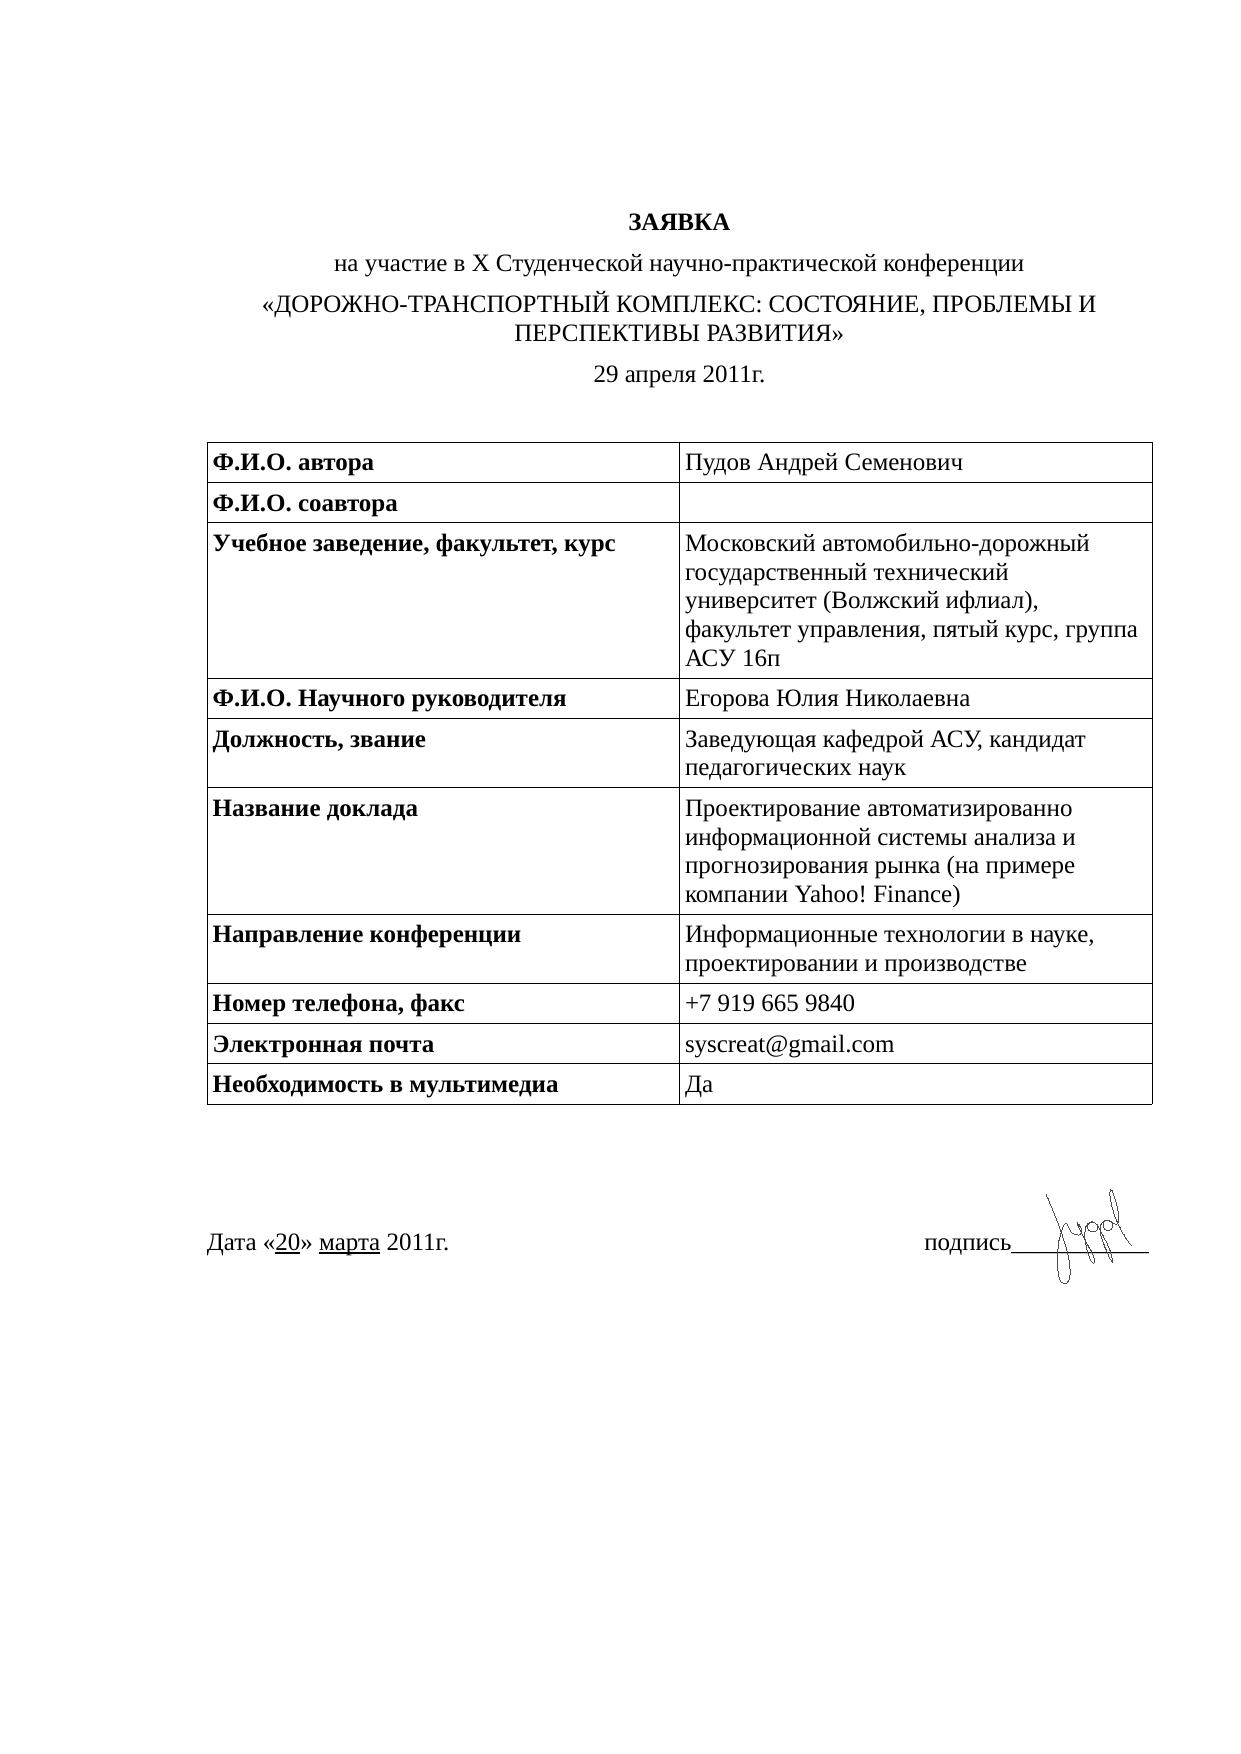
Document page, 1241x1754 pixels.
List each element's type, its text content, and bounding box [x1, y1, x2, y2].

table_cell Информационные технологии в науке, проектировании и производстве [680, 915, 1152, 983]
table_cell Электронная почта [208, 1024, 679, 1063]
table_cell Московский автомобильно-дорожный государственный технический университет (Волжский ифлиал), факультет управления, пятый курс, группа АСУ 16п [680, 523, 1152, 678]
table_header Пудов Андрей Семенович [680, 443, 1152, 482]
table_header Ф.И.О. автора [208, 443, 679, 482]
table_cell Необходимость в мультимедиа [208, 1064, 679, 1103]
table_cell Проектирование автоматизированно информационной системы анализа и прогнозирования рынка (на примере компании Yahoo! Finance) [680, 788, 1152, 913]
table_cell syscreat@gmail.com [680, 1024, 1152, 1063]
table_cell Учебное заведение, факультет, курс [208, 523, 679, 678]
table_cell Название доклада [208, 788, 679, 913]
table_cell Ф.И.О. Научного руководителя [208, 679, 679, 718]
text 29 апреля 2011г. [207, 359, 1152, 388]
table_cell Егорова Юлия Николаевна [680, 679, 1152, 718]
table_cell Направление конференции [208, 915, 679, 983]
table_cell Должность, звание [208, 719, 679, 787]
table_cell +7 919 665 9840 [680, 984, 1152, 1023]
table_cell Ф.И.О. соавтора [208, 483, 679, 522]
table_cell Заведующая кафедрой АСУ, кандидат педагогических наук [680, 719, 1152, 787]
text «ДОРОЖНО-ТРАНСПОРТНЫЙ КОМПЛЕКС: СОСТОЯНИЕ, ПРОБЛЕМЫ И ПЕРСПЕКТИВЫ РАЗВИТИЯ» [207, 289, 1152, 347]
table_cell Да [680, 1064, 1152, 1103]
text на участие в X Студенческой научно-практической конференции [207, 248, 1152, 277]
text Дата «20» марта 2011г. подпись___________ [207, 1227, 1152, 1256]
table_cell Номер телефона, факс [208, 984, 679, 1023]
text ЗАЯВКА [207, 207, 1152, 235]
table_cell [680, 483, 1152, 522]
